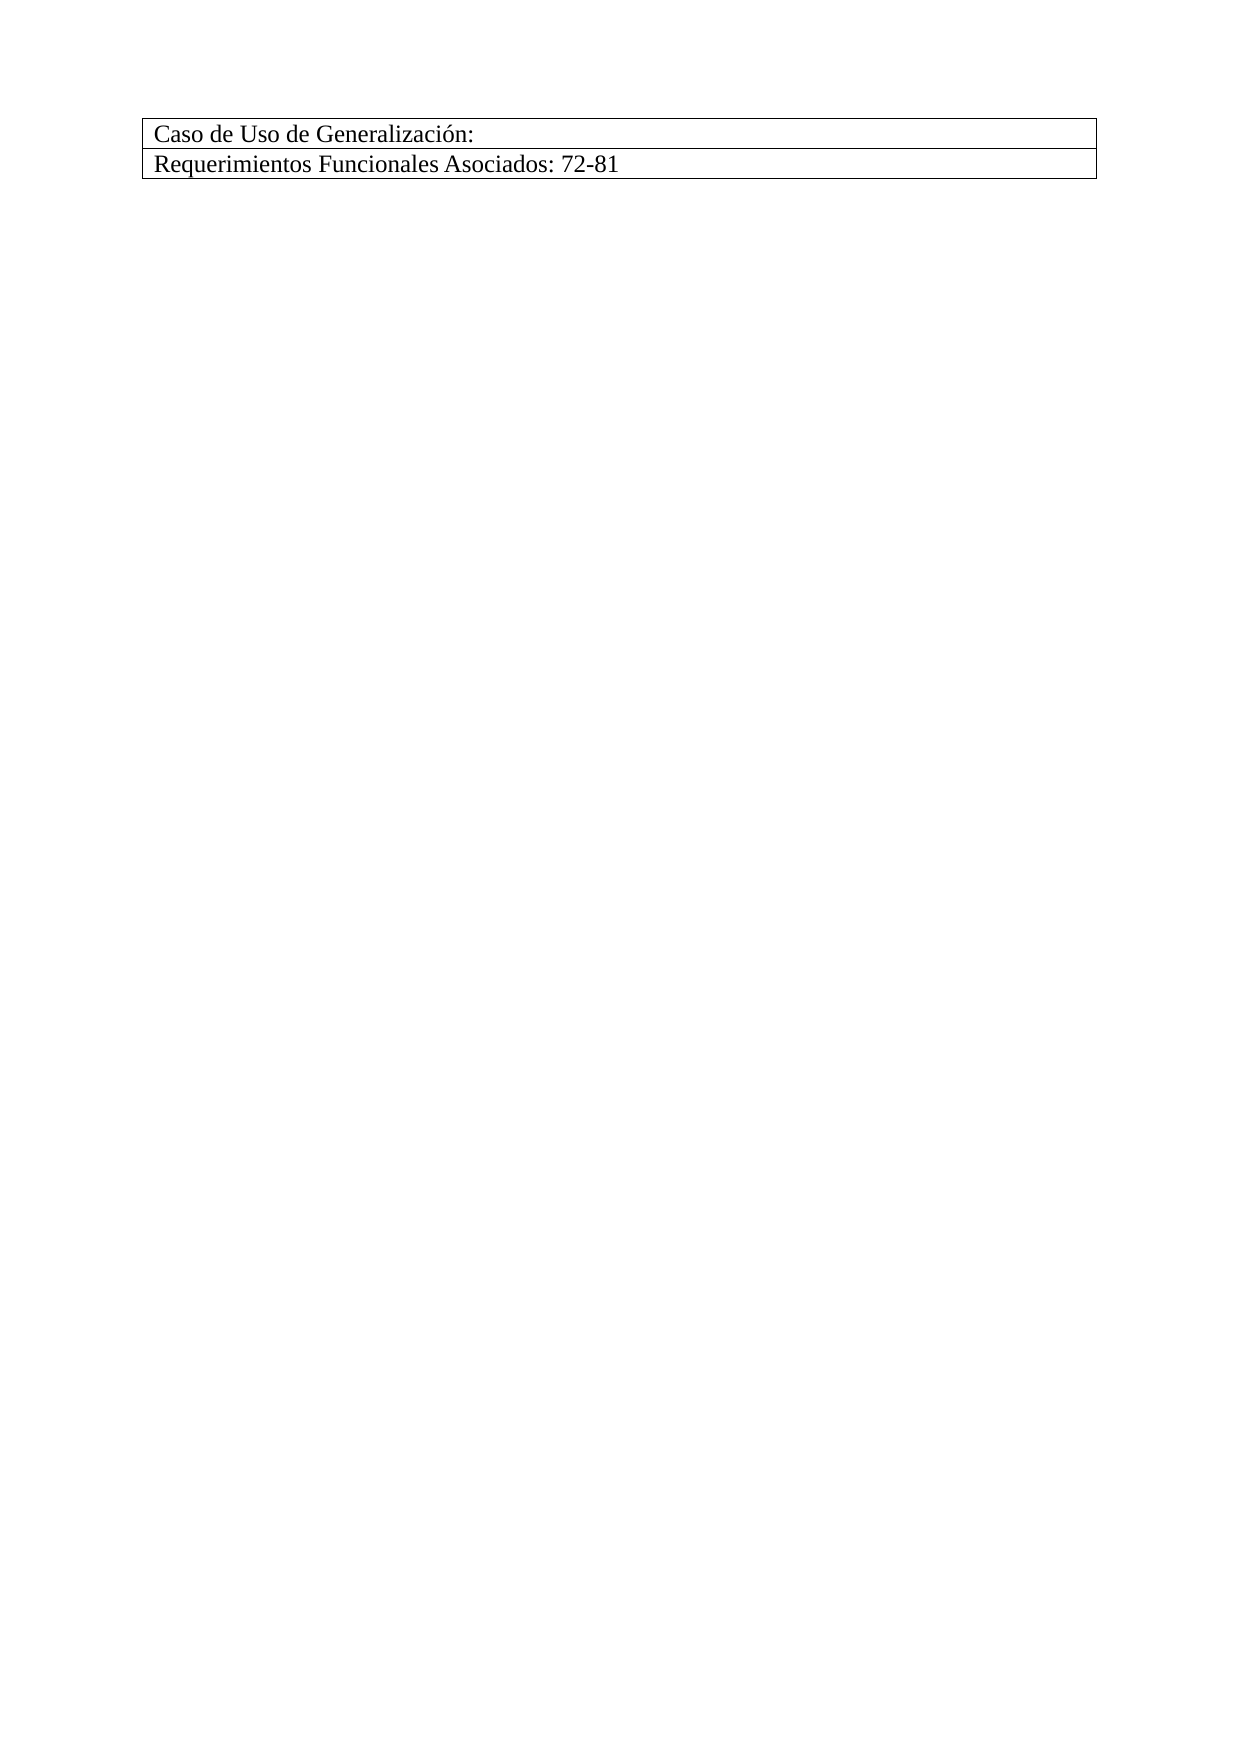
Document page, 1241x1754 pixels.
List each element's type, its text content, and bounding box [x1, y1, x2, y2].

table_cell Caso de Uso de Generalización: [143, 119, 1096, 148]
table_cell Requerimientos Funcionales Asociados: 72-81 [143, 149, 1096, 178]
